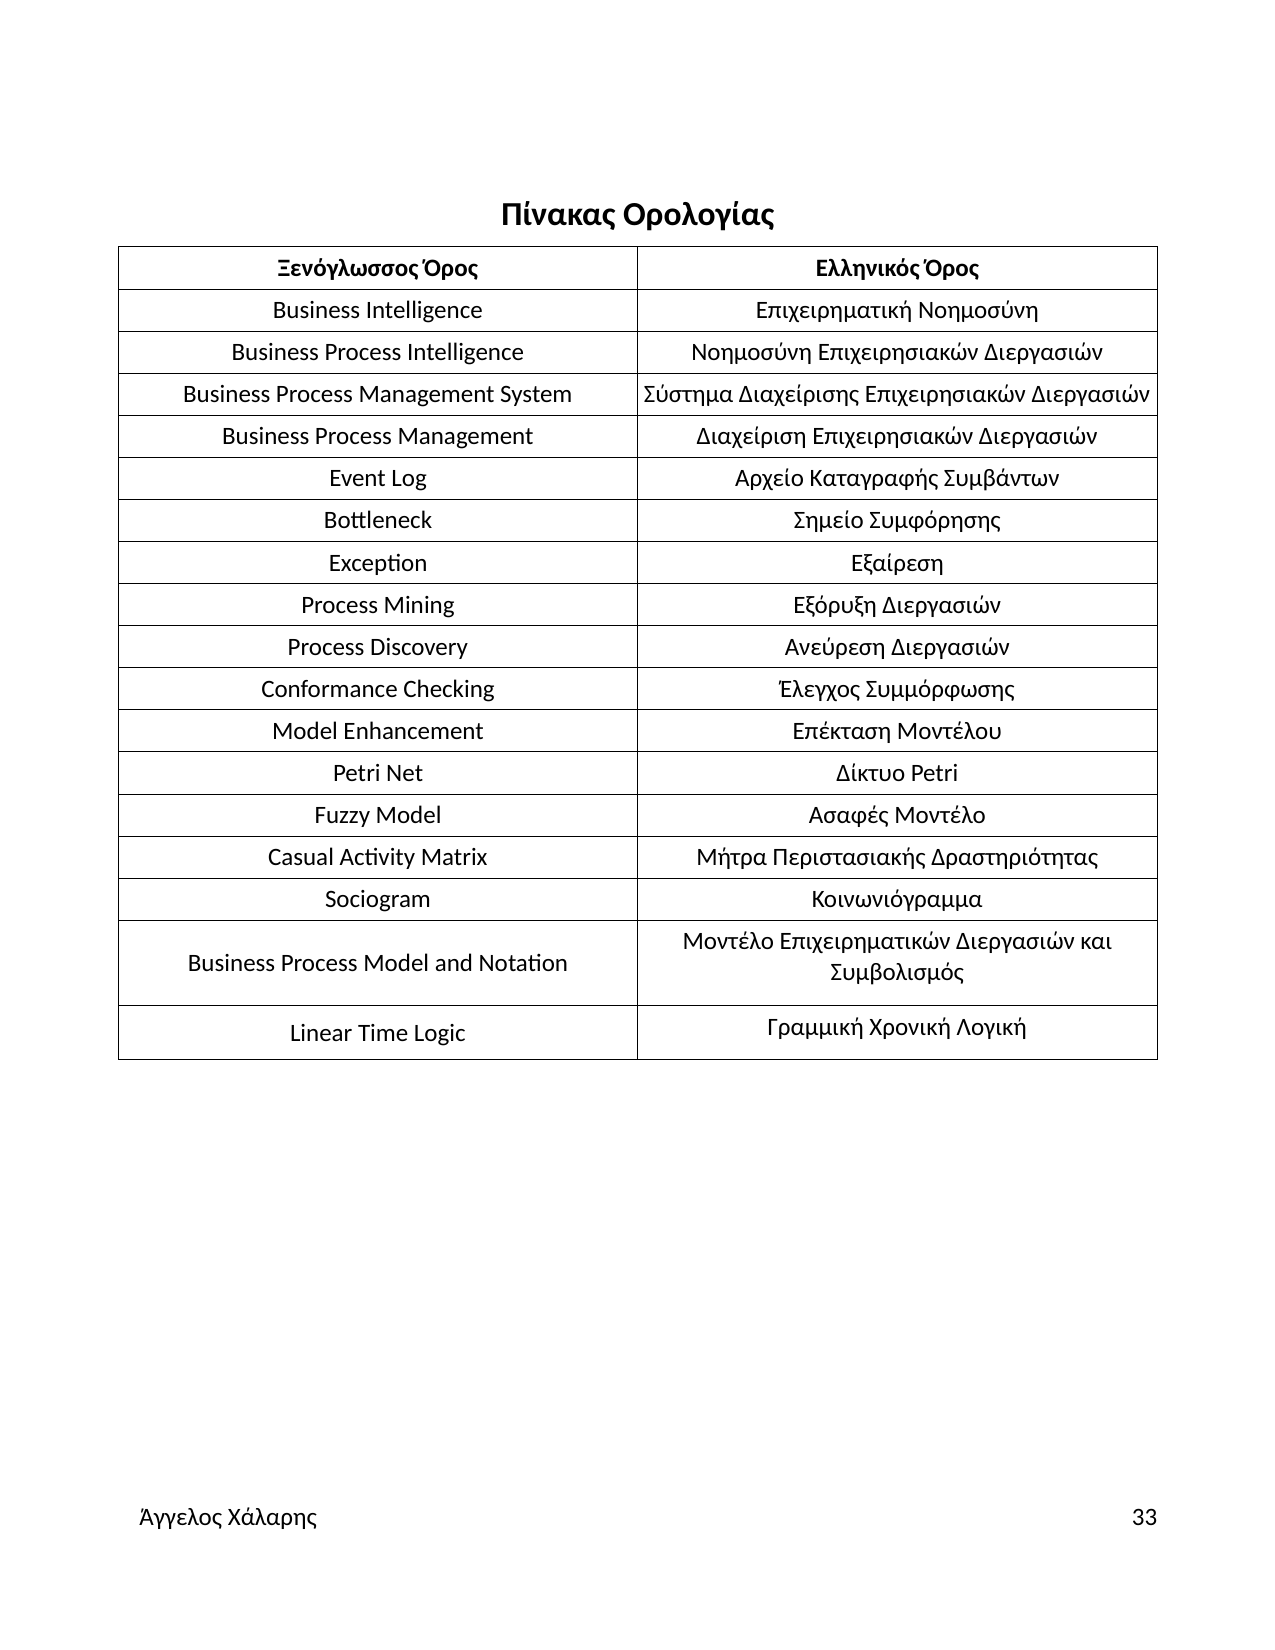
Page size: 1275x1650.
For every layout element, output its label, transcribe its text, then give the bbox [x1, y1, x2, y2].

table_header Ελληνικός Όρος [638, 247, 1157, 288]
table_cell Νοημοσύνη Επιχειρησιακών Διεργασιών [638, 332, 1157, 373]
table_cell Model Enhancement [119, 710, 637, 751]
table_cell Εξόρυξη Διεργασιών [638, 584, 1157, 625]
table_cell Business Process Model and Notation [119, 921, 637, 1005]
table_cell Αρχείο Καταγραφής Συμβάντων [638, 458, 1157, 499]
table_cell Επιχειρηματική Νοημοσύνη [638, 290, 1157, 331]
table_cell Εξαίρεση [638, 542, 1157, 583]
table_cell Διαχείριση Επιχειρησιακών Διεργασιών [638, 416, 1157, 457]
table_cell Conformance Checking [119, 668, 637, 709]
table_cell Μοντέλο Επιχειρηματικών Διεργασιών και Συμβολισμός [638, 921, 1157, 1005]
table_cell Event Log [119, 458, 637, 499]
table_cell Bottleneck [119, 500, 637, 541]
table_cell Fuzzy Model [119, 795, 637, 836]
table_cell Σημείο Συμφόρησης [638, 500, 1157, 541]
table_cell Business Process Management System [119, 374, 637, 415]
table_cell Ανεύρεση Διεργασιών [638, 626, 1157, 667]
table_cell Exception [119, 542, 637, 583]
table_cell Ασαφές Μοντέλο [638, 795, 1157, 836]
table_cell Γραμμική Χρονική Λογική [638, 1006, 1157, 1059]
table_cell Business Process Management [119, 416, 637, 457]
table_cell Process Discovery [119, 626, 637, 667]
subtitle Πίνακας Ορολογίας [118, 193, 1157, 234]
table_cell Process Mining [119, 584, 637, 625]
table_cell Σύστημα Διαχείρισης Επιχειρησιακών Διεργασιών [638, 374, 1157, 415]
table_cell Sociogram [119, 879, 637, 920]
table_cell Casual Activity Matrix [119, 837, 637, 878]
table_cell Business Process Intelligence [119, 332, 637, 373]
table_cell Κοινωνιόγραμμα [638, 879, 1157, 920]
table_header Ξενόγλωσσος Όρος [119, 247, 637, 288]
table_cell Petri Net [119, 752, 637, 793]
table_cell Δίκτυο Petri [638, 752, 1157, 793]
table_cell Business Intelligence [119, 290, 637, 331]
table_cell Μήτρα Περιστασιακής Δραστηριότητας [638, 837, 1157, 878]
table_cell Έλεγχος Συμμόρφωσης [638, 668, 1157, 709]
table_cell Linear Time Logic [119, 1006, 637, 1059]
table_cell Επέκταση Μοντέλου [638, 710, 1157, 751]
